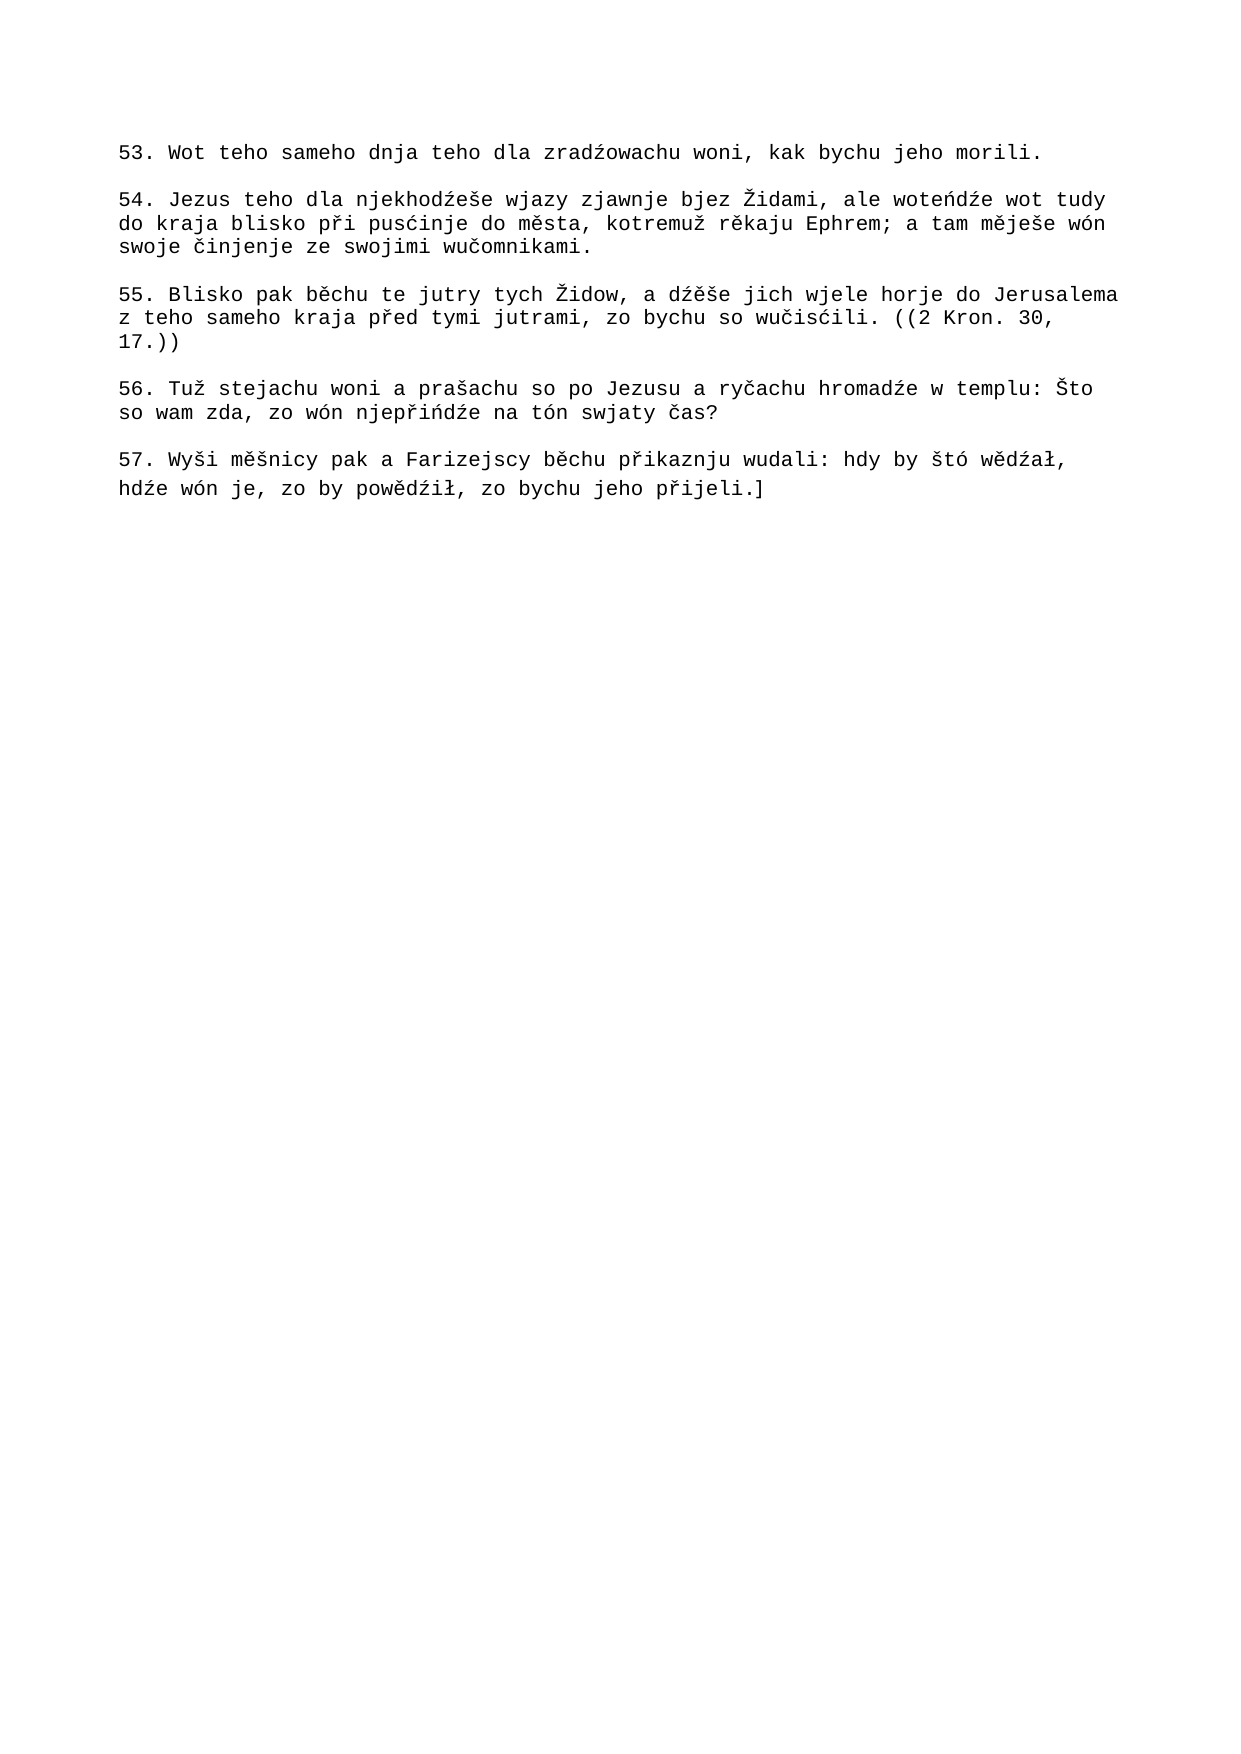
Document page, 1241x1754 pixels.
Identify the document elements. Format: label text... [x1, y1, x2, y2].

text 55. Blisko pak běchu te jutry tych Židow, a dźěše jich wjele horje do Jerusalema z teho sameho kraja před tymi jutrami, zo bychu so wučisćili. ((2 Kron. 30, 17.)) [118, 284, 1122, 354]
text 54. Jezus teho dla njekhodźeše wjazy zjawnje bjez Židami, ale woteńdźe wot tudy do kraja blisko při pusćinje do města, kotremuž rěkaju Ephrem; a tam měješe wón swoje činjenje ze swojimi wučomnikami. [118, 189, 1122, 260]
text 53. Wot teho sameho dnja teho dla zradźowachu woni, kak bychu jeho morili. [118, 142, 1122, 165]
text 56. Tuž stejachu woni a prašachu so po Jezusu a ryčachu hromadźe w templu: Što so wam zda, zo wón njepřińdźe na tón swjaty čas? [118, 378, 1122, 426]
text 57. Wyši měšnicy pak a Farizejscy běchu přikaznju wudali: hdy by štó wědźał, hdźe wón je, zo by powědźił, zo bychu jeho přijeli.] [118, 449, 1122, 501]
